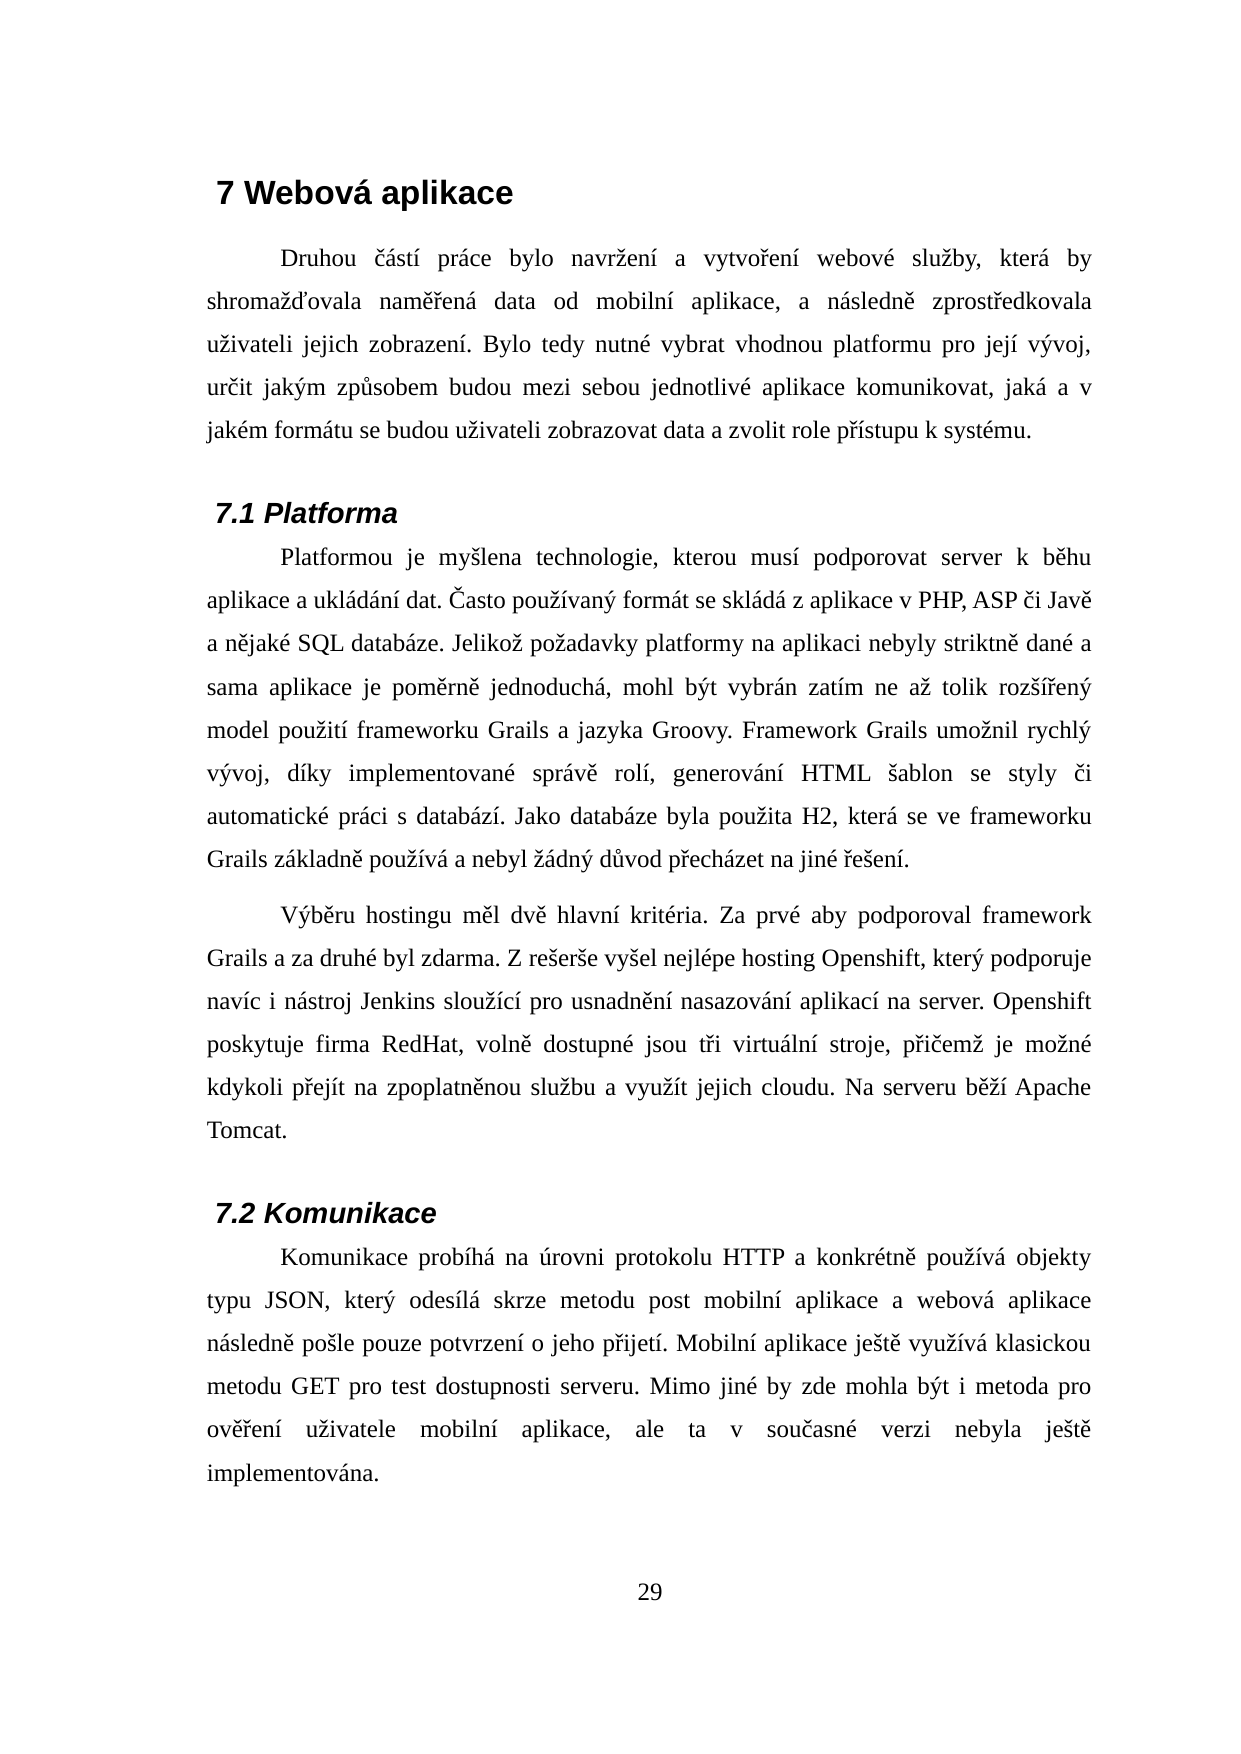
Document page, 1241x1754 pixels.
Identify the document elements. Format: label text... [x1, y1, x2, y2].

subtitle Webová aplikace [207, 173, 1093, 211]
text Platformou je myšlena technologie, kterou musí podporovat server k běhu aplikace a ukládání dat. Často používaný formát se skládá z aplikace v PHP, ASP či Javě a nějaké SQL databáze. Jelikož požadavky platformy na aplikaci nebyly striktně dané a sama aplikace je poměrně jednoduchá, mohl být vybrán zatím ne až tolik rozšířený model použití frameworku Grails a jazyka Groovy. Framework Grails umožnil rychlý vývoj, díky implementované správě rolí, generování HTML šablon se styly či automatické práci s databází. Jako databáze byla použita H2, která se ve frameworku Grails základně používá a nebyl žádný důvod přecházet na jiné řešení. [207, 542, 1093, 873]
text Komunikace probíhá na úrovni protokolu HTTP a konkrétně používá objekty typu JSON, který odesílá skrze metodu post mobilní aplikace a webová aplikace následně pošle pouze potvrzení o jeho přijetí. Mobilní aplikace ještě využívá klasickou metodu GET pro test dostupnosti serveru. Mimo jiné by zde mohla být i metoda pro ověření uživatele mobilní aplikace, ale ta v současné verzi nebyla ještě implementována. [207, 1242, 1093, 1486]
subtitle Komunikace [207, 1196, 1093, 1229]
subtitle Platforma [207, 496, 1093, 530]
text Druhou částí práce bylo navržení a vytvoření webové služby, která by shromažďovala naměřená data od mobilní aplikace, a následně zprostředkovala uživateli jejich zobrazení. Bylo tedy nutné vybrat vhodnou platformu pro její vývoj, určit jakým způsobem budou mezi sebou jednotlivé aplikace komunikovat, jaká a v jakém formátu se budou uživateli zobrazovat data a zvolit role přístupu k systému. [207, 243, 1093, 444]
text Výběru hostingu měl dvě hlavní kritéria. Za prvé aby podporoval framework Grails a za druhé byl zdarma. Z rešerše vyšel nejlépe hosting Openshift, který podporuje navíc i nástroj Jenkins sloužící pro usnadnění nasazování aplikací na server. Openshift poskytuje firma RedHat, volně dostupné jsou tři virtuální stroje, přičemž je možné kdykoli přejít na zpoplatněnou službu a využít jejich cloudu. Na serveru běží Apache Tomcat. [207, 900, 1093, 1144]
